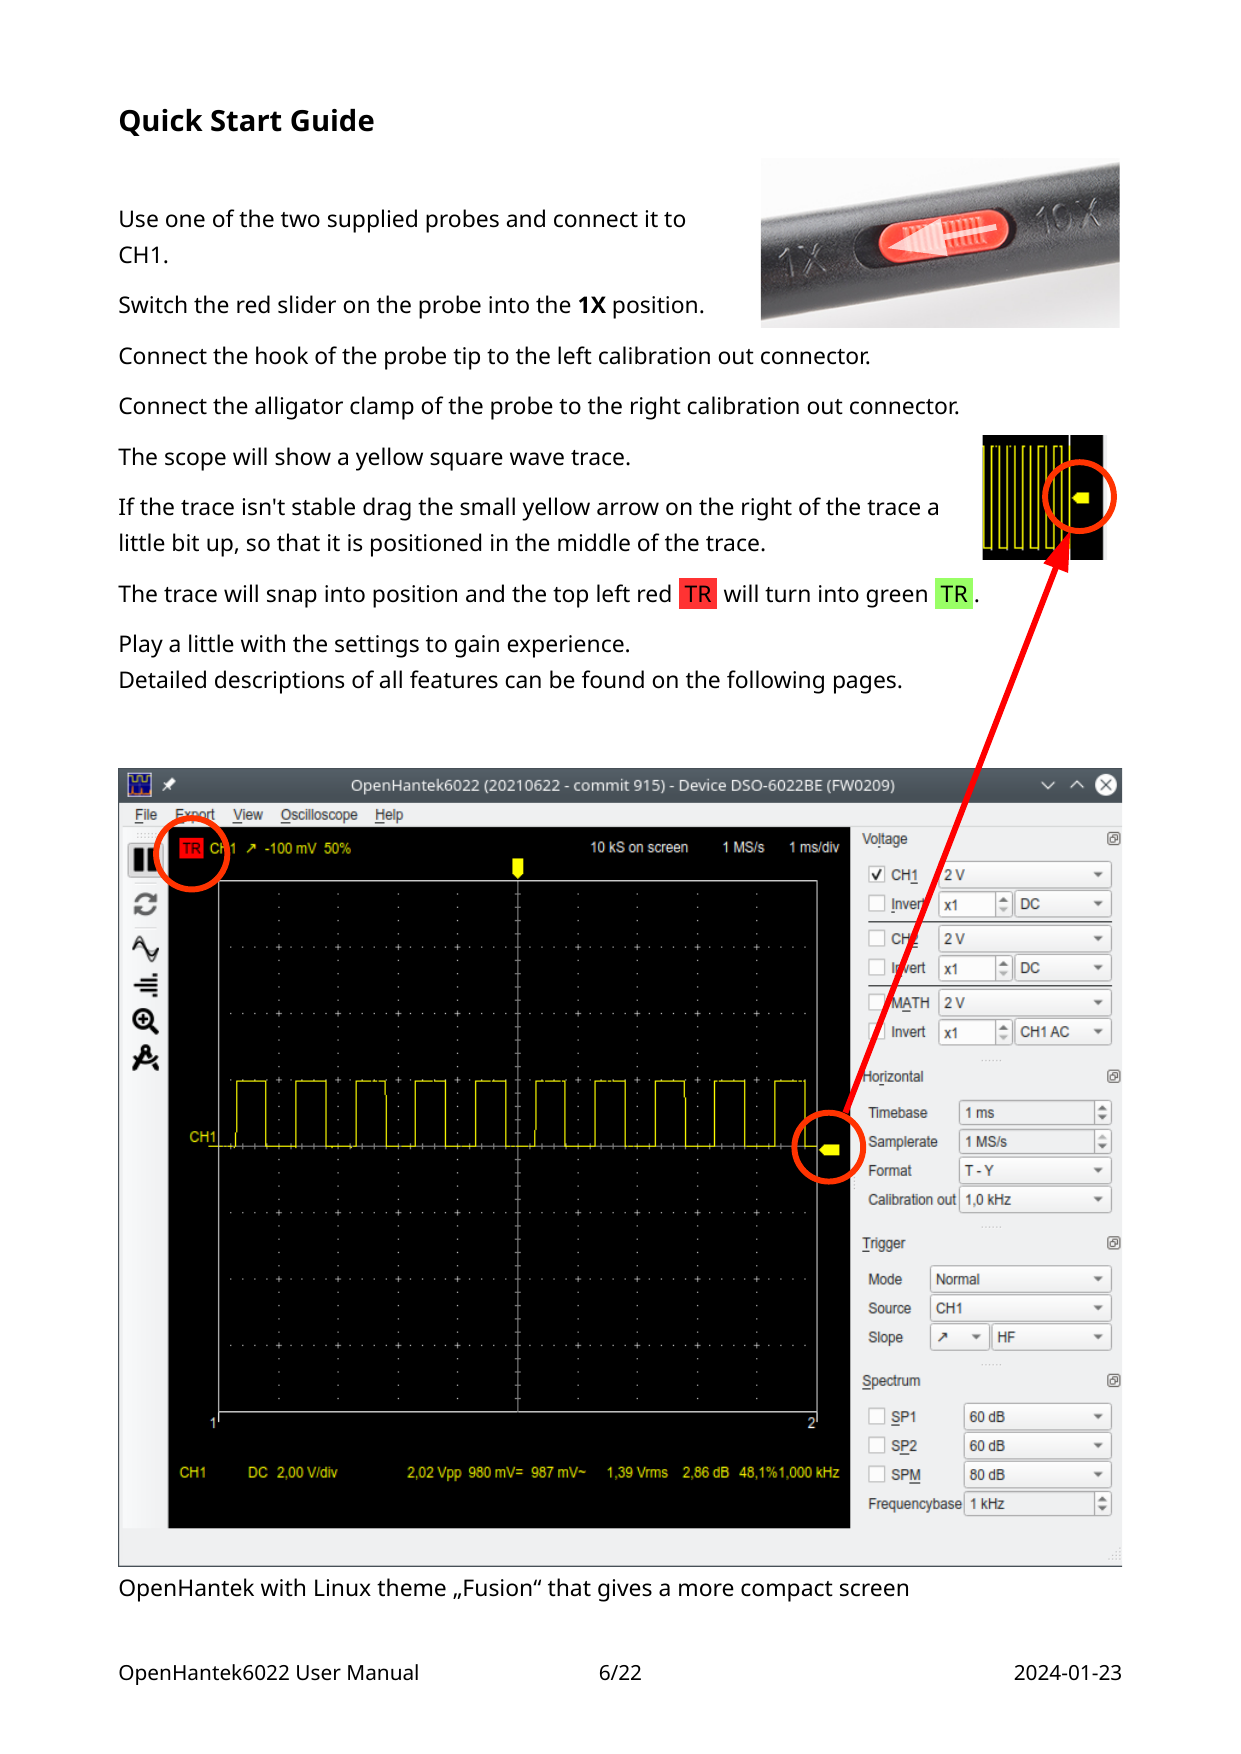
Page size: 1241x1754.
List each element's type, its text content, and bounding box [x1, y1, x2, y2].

subtitle Use one of the two supplied probes and connect it to CH1. [118, 203, 760, 270]
subtitle [1044, 578, 1122, 609]
subtitle Quick Start Guide [118, 100, 1122, 140]
subtitle The trace will snap into position and the top left red TR will turn into green TR . [118, 578, 1048, 609]
subtitle Play a little with the settings to gain experience. Detailed descriptions of all features can be found on the following pages. [118, 628, 1029, 695]
subtitle Switch the red slider on the probe into the 1X position. [118, 289, 760, 320]
picture [1070, 522, 1108, 541]
picture [990, 435, 1108, 541]
picture [798, 1116, 860, 1178]
subtitle OpenHantek with Linux theme „Fusion“ that gives a more compact screen [118, 1567, 1122, 1603]
subtitle Connect the hook of the probe tip to the left calibration out connector. [118, 340, 1122, 371]
subtitle [1011, 628, 1122, 695]
subtitle The scope will show a yellow square wave trace. [118, 441, 990, 472]
subtitle If the trace isn't stable drag the small yellow arrow on the right of the trace a little bit up, so that it is positioned in the middle of the trace. [118, 491, 1060, 558]
subtitle Connect the alligator clamp of the probe to the right calibration out connector. [118, 390, 1122, 421]
picture [760, 158, 1120, 328]
picture [1049, 466, 1108, 528]
subtitle [1069, 491, 1122, 558]
picture [118, 768, 1123, 1567]
